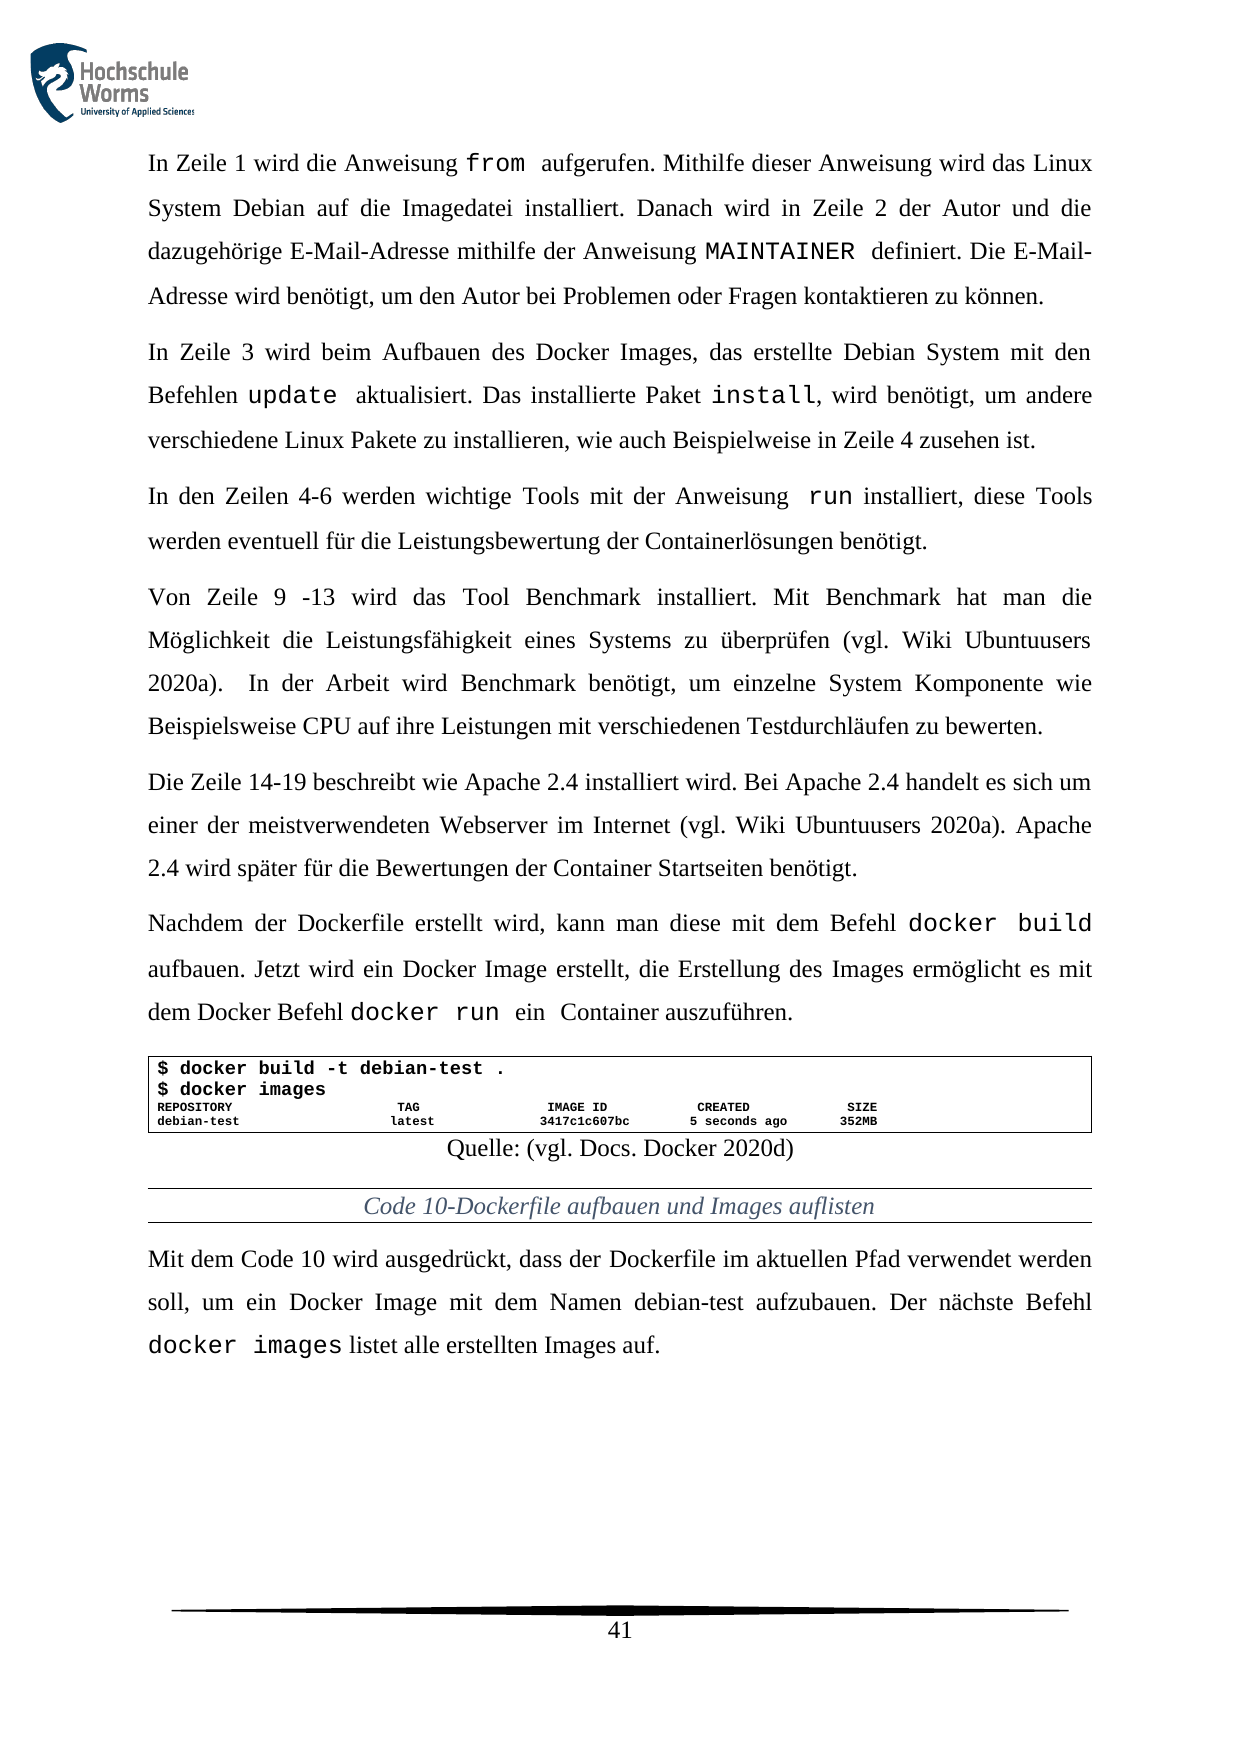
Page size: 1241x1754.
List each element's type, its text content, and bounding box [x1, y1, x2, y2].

text REPOSITORY TAG IMAGE ID CREATED SIZE [149, 1098, 1091, 1112]
text Von Zeile 9 -13 wird das Tool Benchmark installiert. Mit Benchmark hat man die Möglichkeit die Leistungsfähigkeit eines Systems zu überprüfen (vgl. Wiki Ubuntuusers 2020a). In der Arbeit wird Benchmark benötigt, um einzelne System Komponente wie Beispielsweise CPU auf ihre Leistungen mit verschiedenen Testdurchläufen zu bewerten. [148, 582, 1092, 740]
text $ docker images [149, 1077, 1091, 1098]
text Mit dem Code 10 wird ausgedrückt, dass der Dockerfile im aktuellen Pfad verwendet werden soll, um ein Docker Image mit dem Namen debian-test aufzubauen. Der nächste Befehl docker images listet alle erstellten Images auf. [148, 1244, 1092, 1361]
text $ docker build -t debian-test . [149, 1057, 1091, 1077]
text Quelle: (vgl. Docs. Docker 2020d) [148, 1133, 1092, 1161]
text Nachdem der Dockerfile erstellt wird, kann man diese mit dem Befehl docker build aufbauen. Jetzt wird ein Docker Image erstellt, die Erstellung des Images ermöglicht es mit dem Docker Befehl docker run ein Container auszuführen. [148, 908, 1092, 1028]
text In Zeile 1 wird die Anweisung from aufgerufen. Mithilfe dieser Anweisung wird das Linux System Debian auf die Imagedatei installiert. Danach wird in Zeile 2 der Autor und die dazugehörige E-Mail-Adresse mithilfe der Anweisung MAINTAINER definiert. Die E-Mail-Adresse wird benötigt, um den Autor bei Problemen oder Fragen kontaktieren zu können. [148, 148, 1092, 310]
text Die Zeile 14-19 beschreibt wie Apache 2.4 installiert wird. Bei Apache 2.4 handelt es sich um einer der meistverwendeten Webserver im Internet (vgl. Wiki Ubuntuusers 2020a). Apache 2.4 wird später für die Bewertungen der Container Startseiten benötigt. [148, 767, 1092, 882]
text Code 10-Dockerfile aufbauen und Images auflisten [148, 1189, 1092, 1222]
text debian-test latest 3417c1c607bc 5 seconds ago 352MB [149, 1112, 1091, 1132]
text In den Zeilen 4-6 werden wichtige Tools mit der Anweisung run installiert, diese Tools werden eventuell für die Leistungsbewertung der Containerlösungen benötigt. [148, 481, 1092, 555]
text In Zeile 3 wird beim Aufbauen des Docker Images, das erstellte Debian System mit den Befehlen update aktualisiert. Das installierte Paket install, wird benötigt, um andere verschiedene Linux Pakete zu installieren, wie auch Beispielweise in Zeile 4 zusehen ist. [148, 337, 1092, 454]
